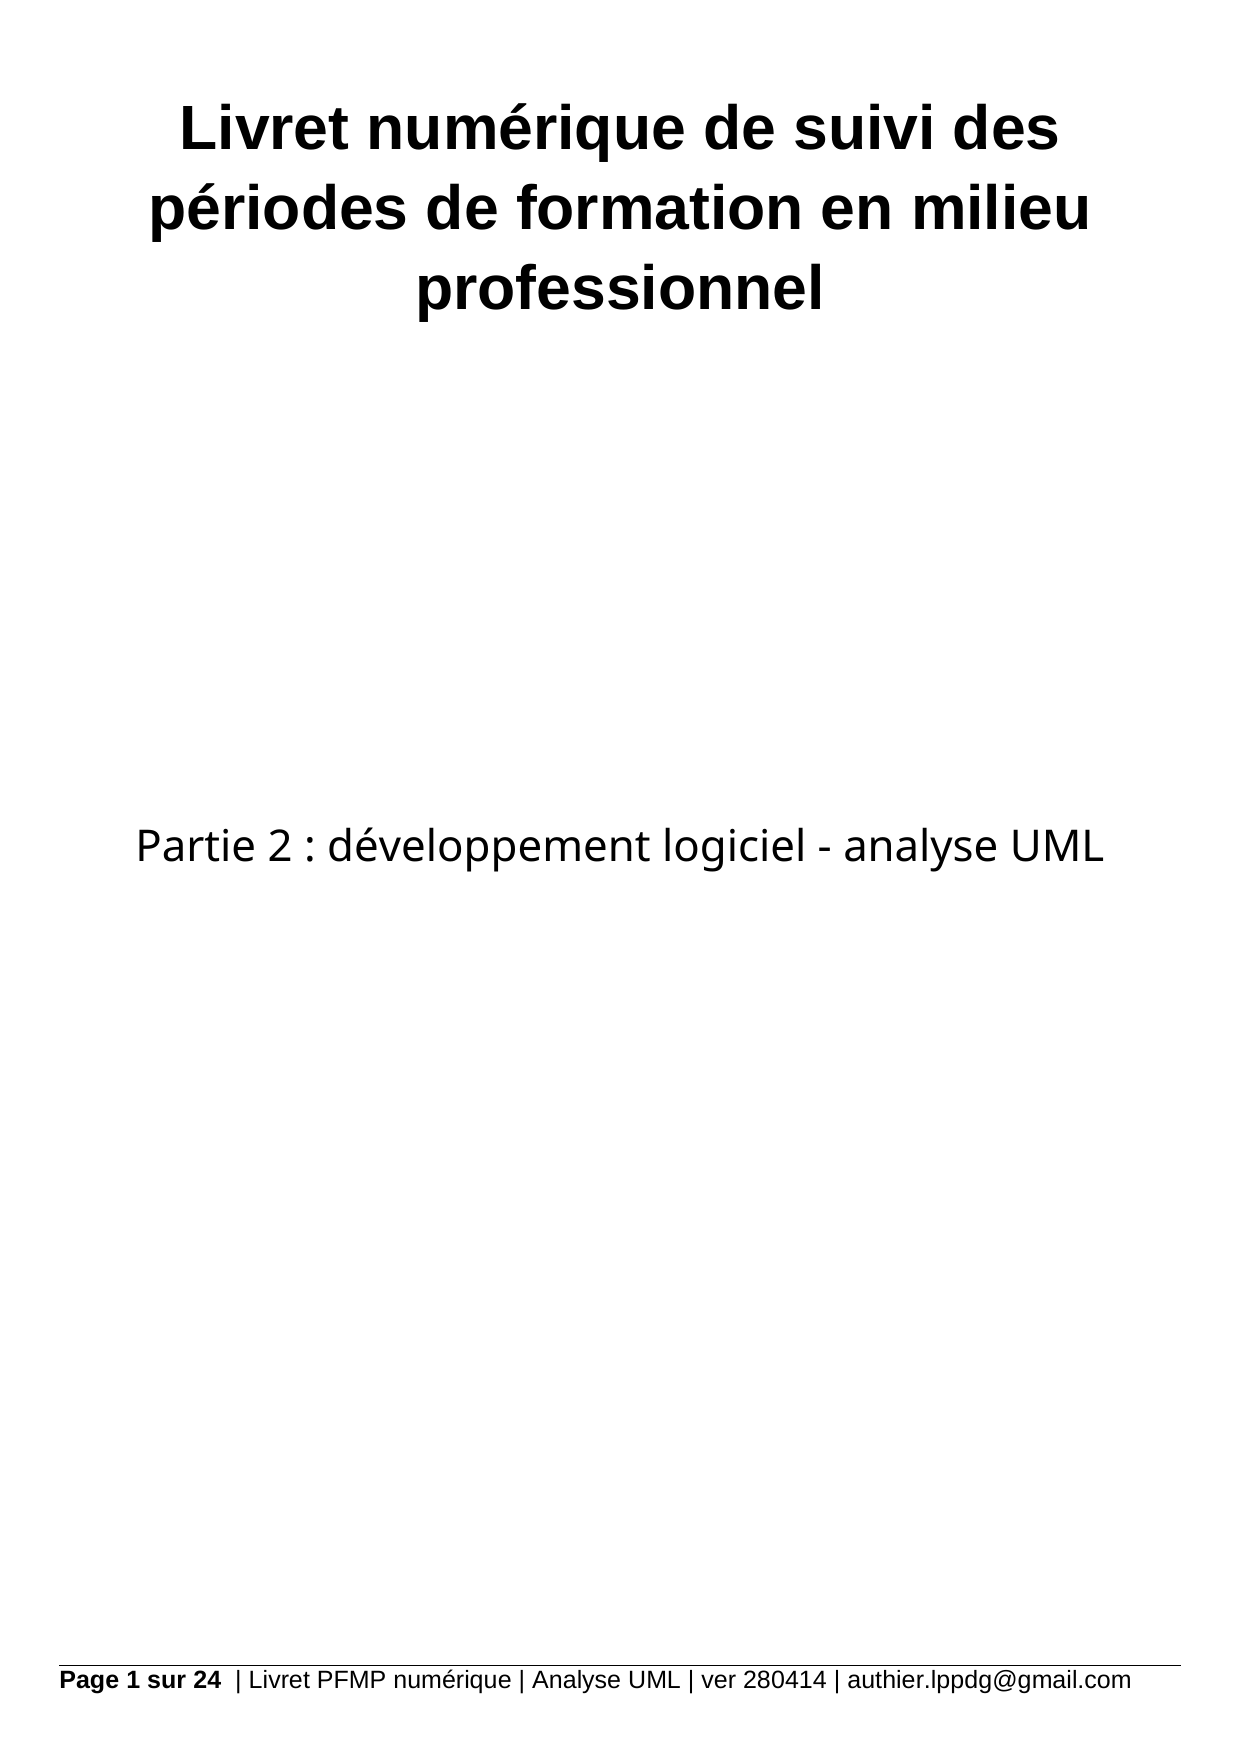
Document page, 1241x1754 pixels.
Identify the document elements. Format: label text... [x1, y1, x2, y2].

text Partie 2 : développement logiciel - analyse UML [59, 814, 1181, 874]
text Livret numérique de suivi des périodes de formation en milieu professionnel [59, 93, 1181, 323]
